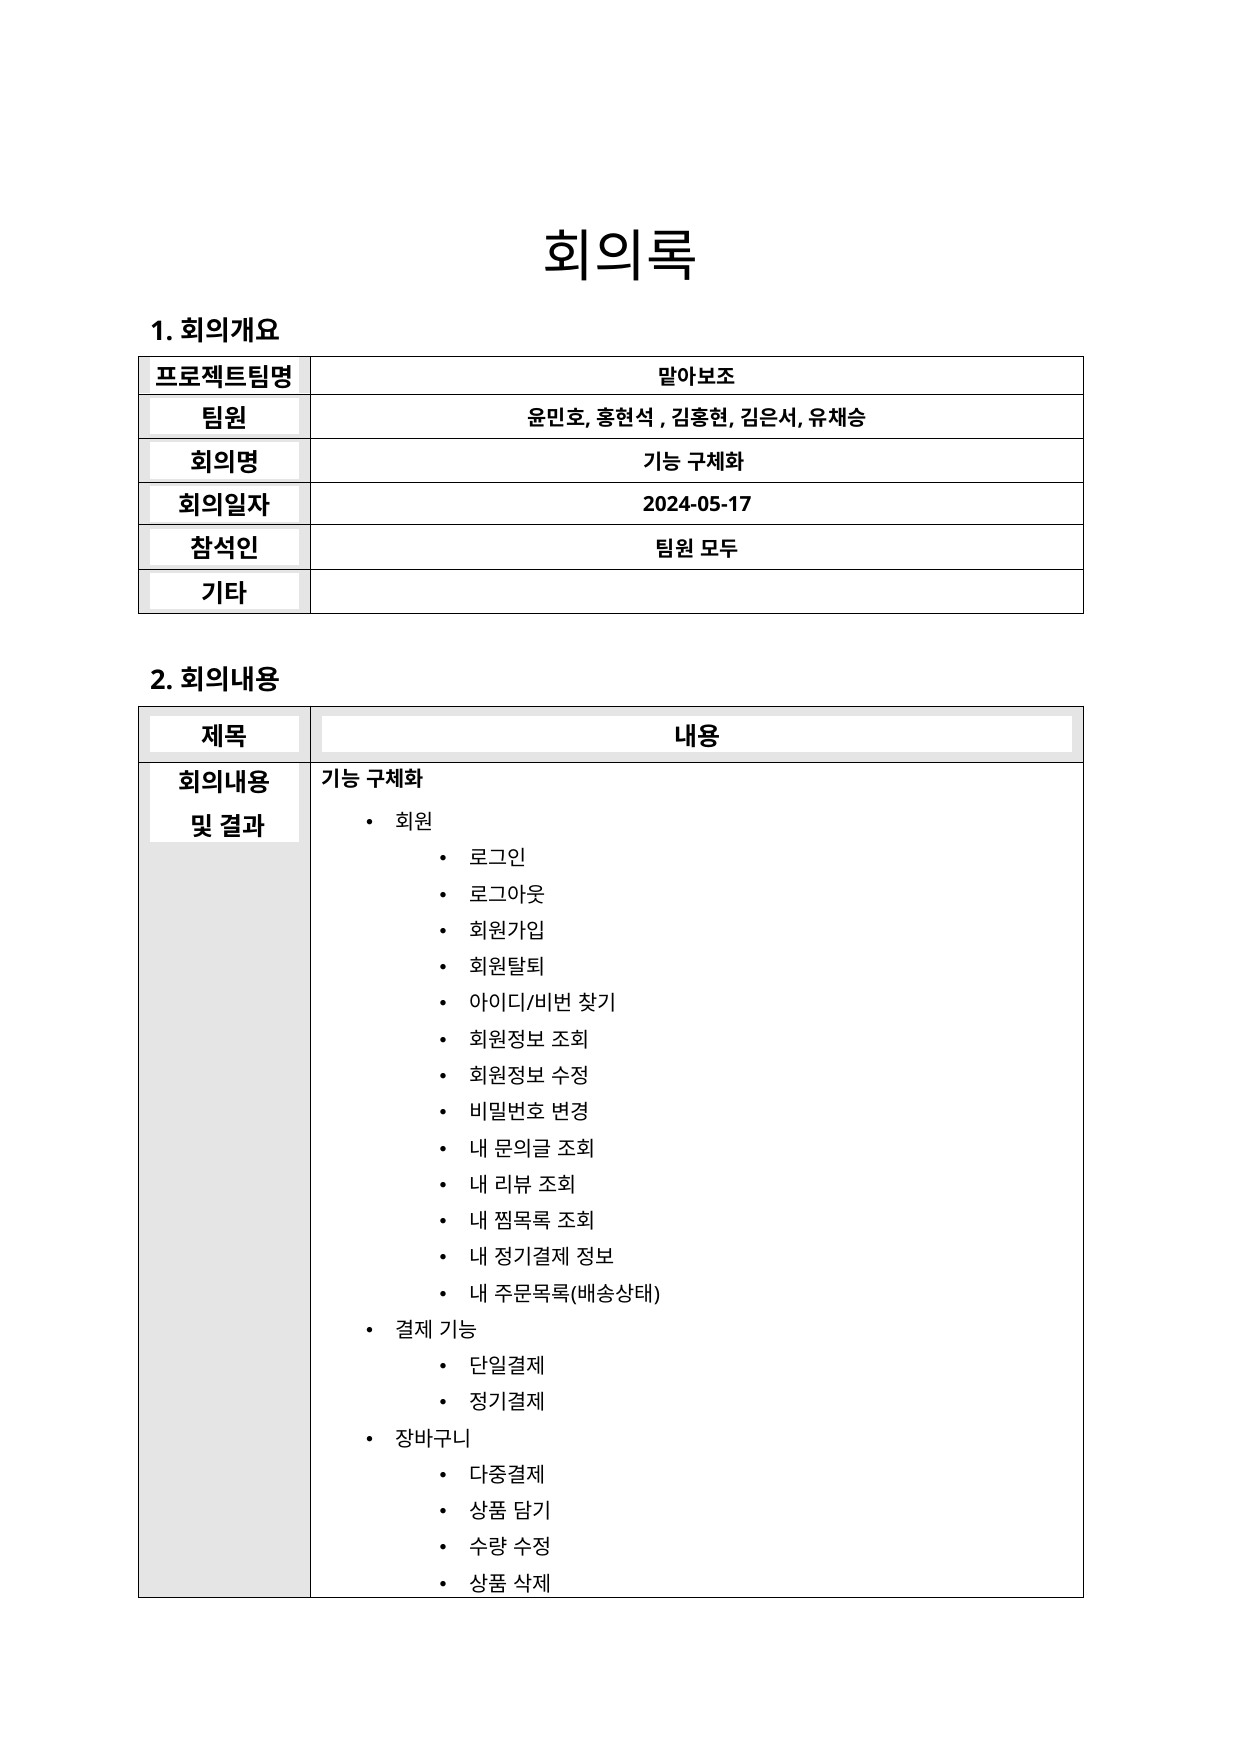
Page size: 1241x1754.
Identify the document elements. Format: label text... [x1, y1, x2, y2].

table_cell 윤민호, 홍현석 , 김홍현, 김은서, 유채승 [311, 395, 1083, 438]
table_cell 회의내용 및 결과 [139, 763, 310, 1597]
table_header 프로젝트팀명 [139, 357, 150, 393]
table_header 맡아보조 [311, 357, 1083, 393]
table_cell 참석인 [139, 525, 310, 569]
table_cell 기타 [139, 570, 310, 613]
table_cell 회의명 [139, 439, 310, 482]
table_cell [311, 570, 1083, 613]
table_cell 팀원 모두 [311, 525, 1083, 569]
text 2. 회의내용 [150, 658, 1090, 698]
text 회의록 [150, 211, 1090, 293]
table_header 내용 [311, 707, 1083, 762]
table_header 프로젝트팀명 [299, 357, 310, 393]
table_cell 팀원 [139, 395, 310, 438]
table_cell 기능 구체화 회원 로그인 로그아웃 회원가입 회원탈퇴 아이디/비번 찾기 회원정보 조회 회원정보 수정 비밀번호 변경 내 문의글 조회 내 리뷰 조회 내 찜목록 조회 내 정기결제 정보 내 주문목록(배송상태) 결제 기능 단일결제 정기결제 장바구니 다중결제 상품 담기 수량 수정 상품 삭제 상품 조회 목록조회 상세조회 정렬 가격순 조회수순, 판매수량순 리뷰 (상품 상세조회에) 리뷰 작성(사진) 리뷰 삭제 추천 질문(if 문 하드코딩) 원데이 클래스(날짜기준 정렬) 클래스 개설/수정/삭제, 예약 게시판 목록 조회 상세 조회 수정 삭제 댓글 조회 댓글 작성 댓글 수정 공지사항(향수 기본 지식) 공지 목록 조회 공지 상세 조회 공지 수정 공지 삭제 이벤트 이벤트 목록 조회 이벤트 수정 삭제 종료된 이벤트 문의하기 관리자 문의( 1대1 채팅) 관리자 회원 관리 (수정, 삭제) 상품 관리 (수정(재고 등), 등록 삭제) 공지 관리 (수정, 삭제) 이벤트 관리 (수정, 삭제, 종료처리) 게시판 관리 (수정, 삭제) 원데이클래스 관리, 통계 [311, 763, 1083, 1597]
text 1. 회의개요 [150, 309, 1090, 348]
table_cell 2024-05-17 [311, 483, 1083, 524]
table_cell 기능 구체화 [311, 439, 1083, 482]
table_header 제목 [139, 707, 310, 762]
table_cell 회의일자 [139, 483, 310, 524]
